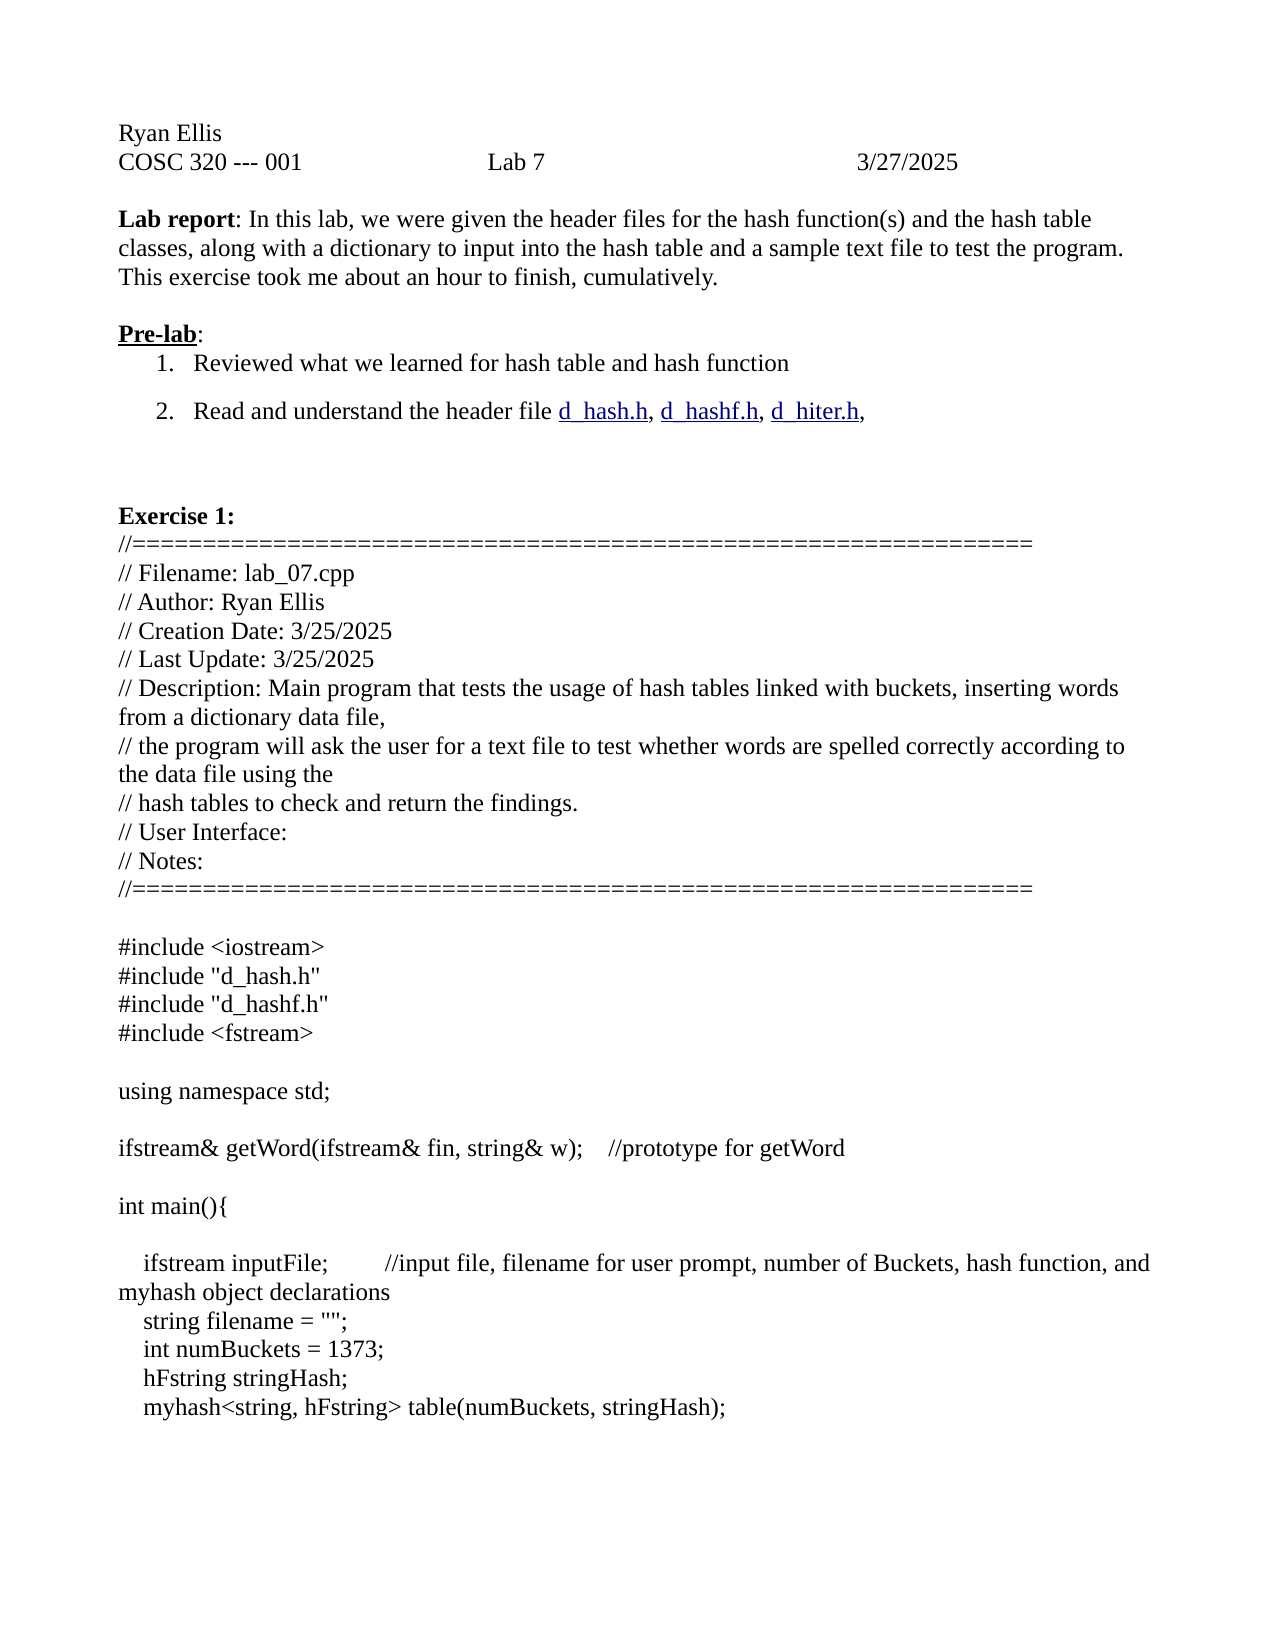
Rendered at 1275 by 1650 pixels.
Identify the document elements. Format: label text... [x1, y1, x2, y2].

text // hash tables to check and return the findings. [118, 788, 1157, 817]
text string filename = ""; [118, 1306, 1157, 1334]
text #include <iostream> [118, 932, 1157, 961]
text hFstring stringHash; [118, 1363, 1157, 1392]
text myhash<string, hFstring> table(numBuckets, stringHash); [118, 1392, 1157, 1421]
text // Notes: [118, 846, 1157, 874]
text Lab report: In this lab, we were given the header files for the hash function(s) and the hash table classes, along with a dictionary to input into the hash table and a sample text file to test the program. [118, 204, 1157, 262]
text // Author: Ryan Ellis [118, 587, 1157, 616]
text Ryan Ellis [118, 118, 1157, 147]
text // Description: Main program that tests the usage of hash tables linked with buckets, inserting words from a dictionary data file, [118, 673, 1157, 731]
text // Last Update: 3/25/2025 [118, 644, 1157, 673]
text This exercise took me about an hour to finish, cumulatively. [118, 262, 1157, 291]
text COSC 320 --- 001 Lab 7 3/27/2025 [118, 147, 1157, 176]
text ifstream inputFile; //input file, filename for user prompt, number of Buckets, hash function, and myhash object declarations [118, 1248, 1157, 1306]
text using namespace std; [118, 1076, 1157, 1104]
text #include "d_hash.h" [118, 961, 1157, 989]
text //================================================================ [118, 874, 1157, 903]
text #include <fstream> [118, 1018, 1157, 1047]
list Reviewed what we learned for hash table and hash function [156, 348, 1157, 377]
text // Filename: lab_07.cpp [118, 558, 1157, 587]
text // User Interface: [118, 817, 1157, 846]
text Exercise 1: [118, 501, 1157, 529]
text #include "d_hashf.h" [118, 989, 1157, 1018]
text int numBuckets = 1373; [118, 1334, 1157, 1363]
text ifstream& getWord(ifstream& fin, string& w); //prototype for getWord [118, 1133, 1157, 1162]
text int main(){ [118, 1191, 1157, 1219]
text //================================================================ [118, 529, 1157, 558]
text // Creation Date: 3/25/2025 [118, 616, 1157, 644]
text Pre-lab: [118, 319, 1157, 348]
list Read and understand the header file d_hash.h, d_hashf.h, d_hiter.h, [156, 396, 1157, 424]
text // the program will ask the user for a text file to test whether words are spelled correctly according to the data file using the [118, 731, 1157, 788]
